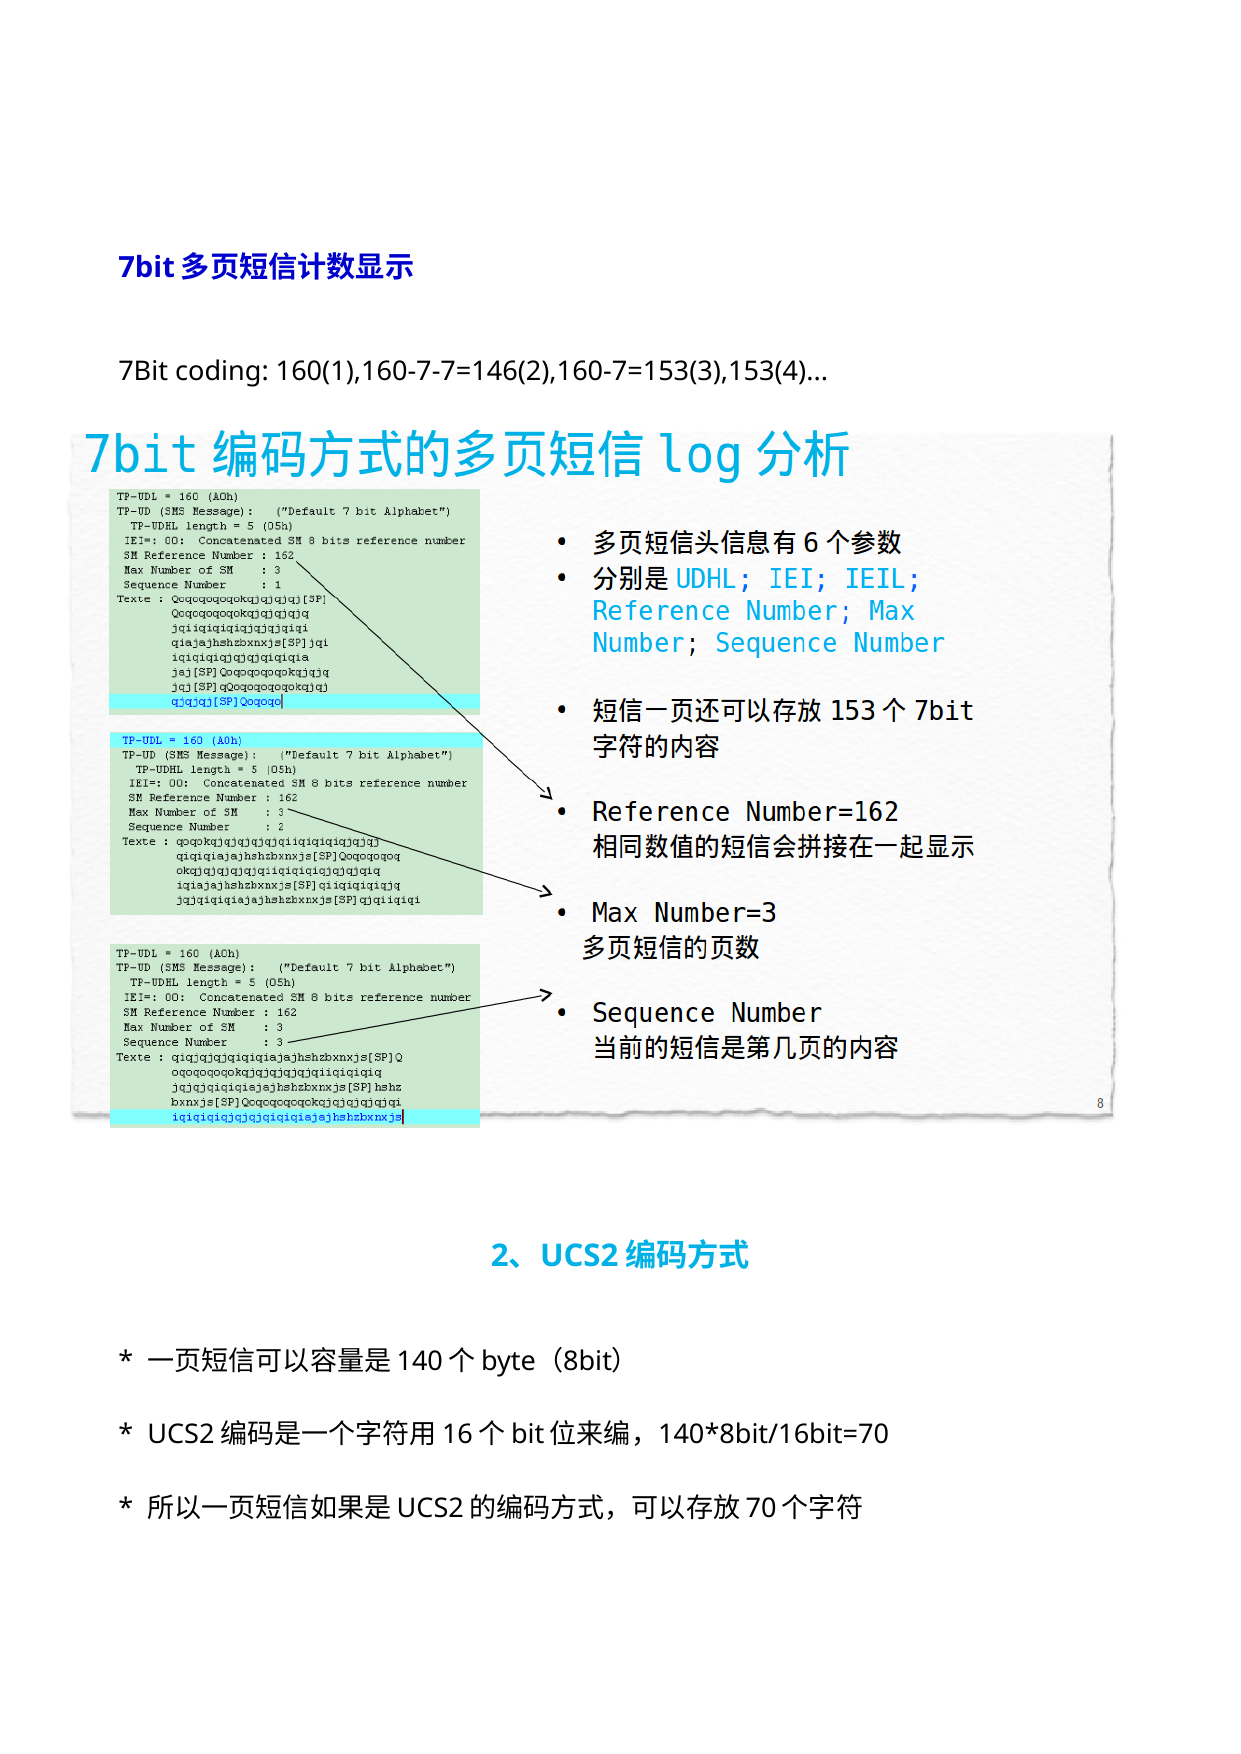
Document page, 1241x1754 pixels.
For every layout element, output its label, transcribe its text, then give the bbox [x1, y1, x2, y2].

text * UCS2编码是一个字符用16个bit位来编，140*8bit/16bit=70 [118, 1415, 1122, 1452]
text * 一页短信可以容量是140个byte（8bit） [118, 1341, 1122, 1378]
text * 所以一页短信如果是UCS2的编码方式，可以存放70个字符 [118, 1488, 1122, 1525]
picture [57, 415, 1128, 1145]
text 7bit多页短信计数显示 [118, 246, 1122, 286]
text 7Bit coding: 160(1),160-7-7=146(2),160-7=153(3),153(4)... [118, 352, 1122, 388]
text 2、UCS2编码方式 [118, 1233, 1122, 1275]
